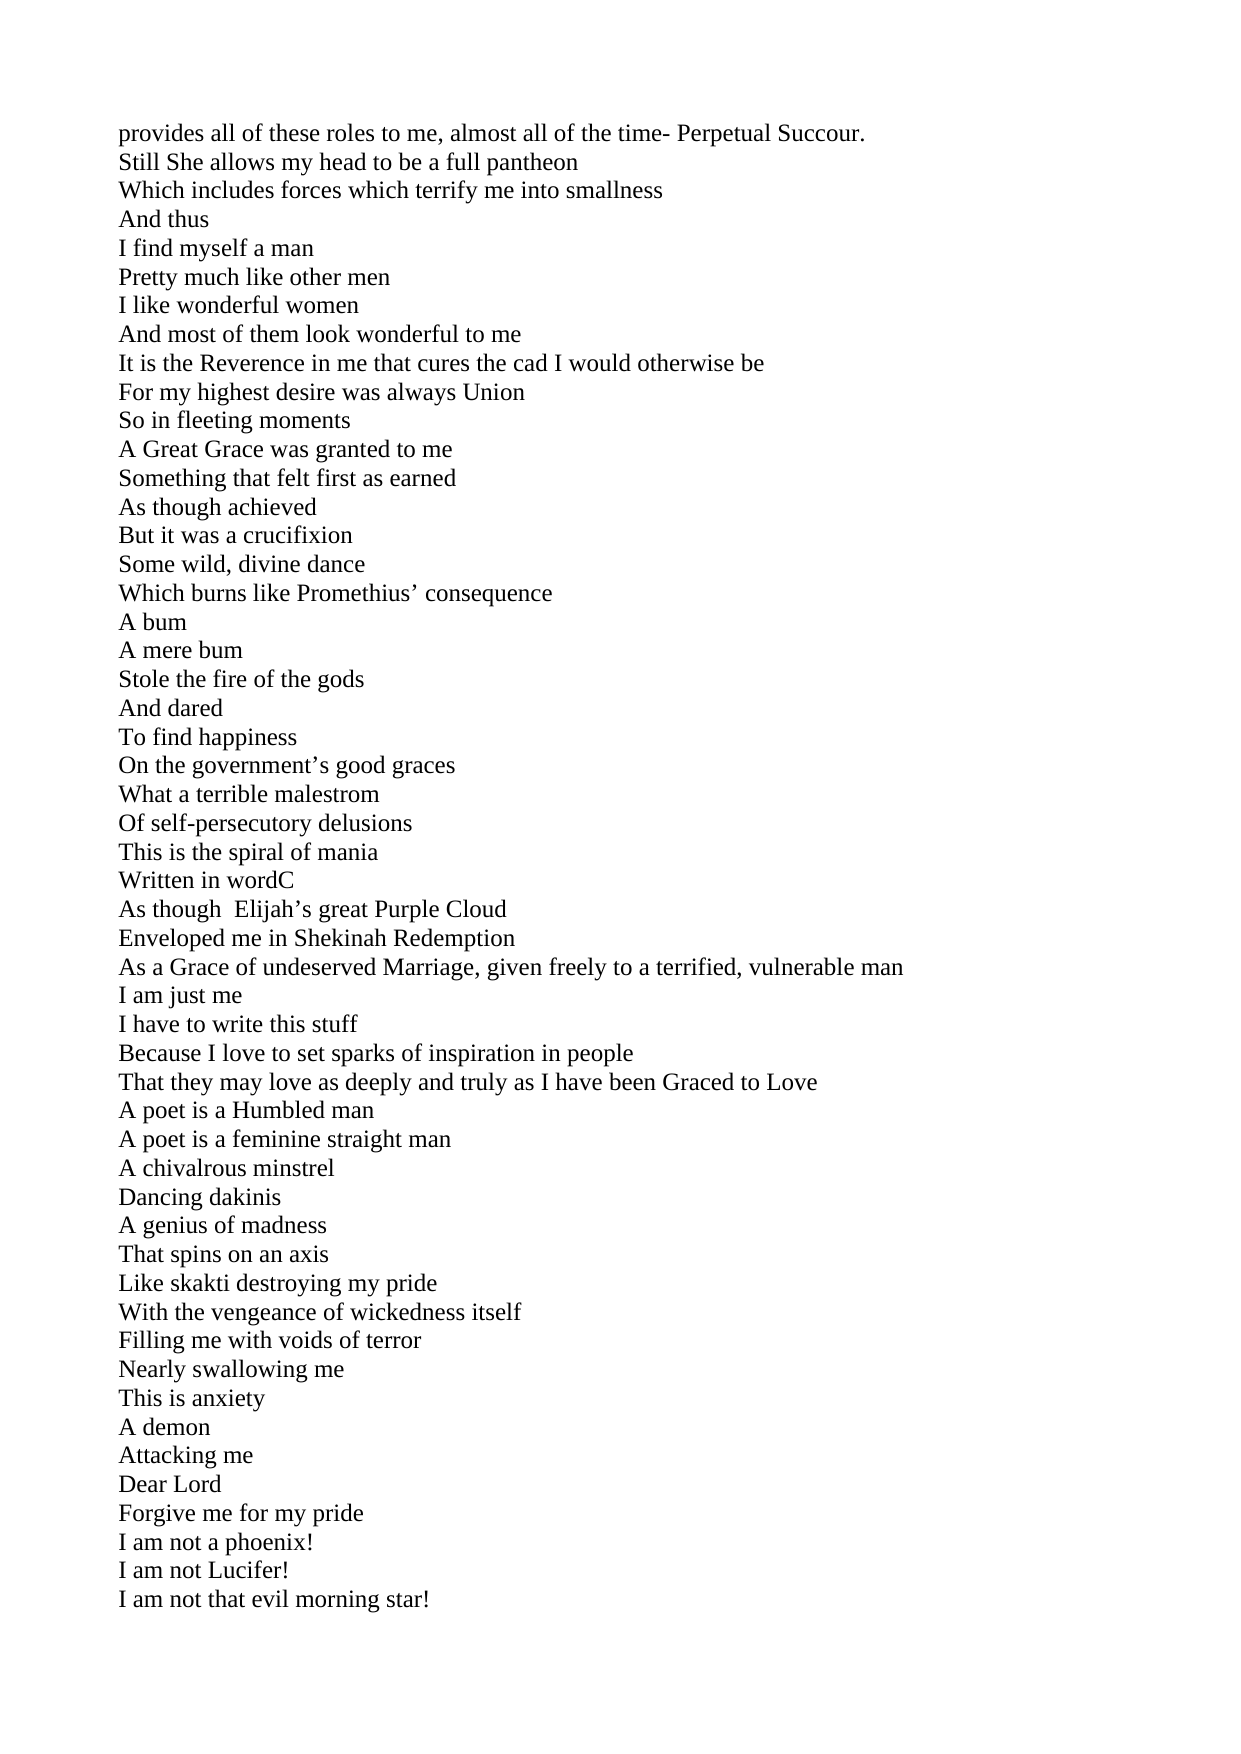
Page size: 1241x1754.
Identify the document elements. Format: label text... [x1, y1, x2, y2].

text But it was a crucifixion [118, 521, 1122, 549]
text Written in wordC [118, 866, 1122, 894]
text Which burns like Promethius’ consequence [118, 578, 1122, 607]
text Something that felt first as earned [118, 463, 1122, 492]
text Filling me with voids of terror [118, 1326, 1122, 1354]
text And most of them look wonderful to me [118, 319, 1122, 348]
text Enveloped me in Shekinah Redemption [118, 923, 1122, 952]
text I am just me [118, 981, 1122, 1009]
text That they may love as deeply and truly as I have been Graced to Love [118, 1067, 1122, 1096]
text Which includes forces which terrify me into smallness [118, 176, 1122, 204]
text Like skakti destroying my pride [118, 1268, 1122, 1297]
text A chivalrous minstrel [118, 1153, 1122, 1182]
text Pretty much like other men [118, 262, 1122, 291]
text Still She allows my head to be a full pantheon [118, 147, 1122, 176]
text Attacking me [118, 1441, 1122, 1469]
text That spins on an axis [118, 1239, 1122, 1268]
text I am not that evil morning star! [118, 1584, 1122, 1613]
text Of self-persecutory delusions [118, 808, 1122, 837]
text On the government’s good graces [118, 751, 1122, 779]
text Some wild, divine dance [118, 549, 1122, 578]
text Dear Lord [118, 1469, 1122, 1498]
text It is the Reverence in me that cures the cad I would otherwise be [118, 348, 1122, 377]
text What a terrible malestrom [118, 779, 1122, 808]
text A genius of madness [118, 1211, 1122, 1239]
text For my highest desire was always Union [118, 377, 1122, 406]
text Forgive me for my pride [118, 1498, 1122, 1527]
text I am not Lucifer! [118, 1556, 1122, 1584]
text provides all of these roles to me, almost all of the time- Perpetual Succour. [118, 118, 1122, 147]
text Because I love to set sparks of inspiration in people [118, 1038, 1122, 1067]
text And dared [118, 693, 1122, 722]
text Nearly swallowing me [118, 1354, 1122, 1383]
text As a Grace of undeserved Marriage, given freely to a terrified, vulnerable man [118, 952, 1122, 981]
text With the vengeance of wickedness itself [118, 1297, 1122, 1326]
text I am not a phoenix! [118, 1527, 1122, 1556]
text A Great Grace was granted to me [118, 434, 1122, 463]
text A poet is a feminine straight man [118, 1124, 1122, 1153]
text A bum [118, 607, 1122, 636]
text A mere bum [118, 636, 1122, 664]
text So in fleeting moments [118, 406, 1122, 434]
text A poet is a Humbled man [118, 1096, 1122, 1124]
text This is anxiety [118, 1383, 1122, 1412]
text Dancing dakinis [118, 1182, 1122, 1211]
text I have to write this stuff [118, 1009, 1122, 1038]
text This is the spiral of mania [118, 837, 1122, 866]
text As though achieved [118, 492, 1122, 521]
text And thus [118, 204, 1122, 233]
text I find myself a man [118, 233, 1122, 262]
text I like wonderful women [118, 291, 1122, 319]
text To find happiness [118, 722, 1122, 751]
text As though Elijah’s great Purple Cloud [118, 894, 1122, 923]
text Stole the fire of the gods [118, 664, 1122, 693]
text A demon [118, 1412, 1122, 1441]
